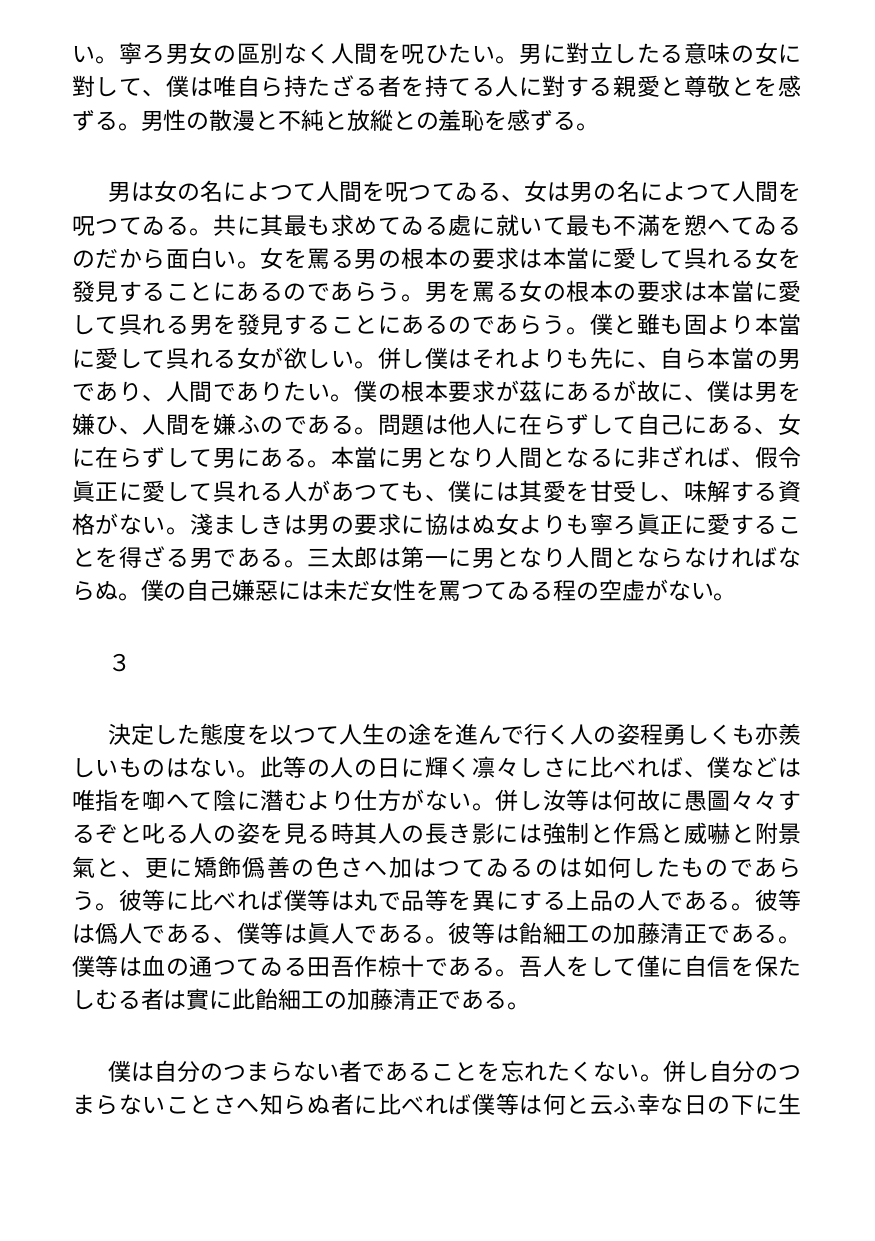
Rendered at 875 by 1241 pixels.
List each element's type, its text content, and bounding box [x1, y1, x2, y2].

text 僕は自分のつまらない者であることを忘れたくない。併し自分のつまらないことさへ知らぬ者に比べれば僕等は何と云ふ幸な日の下に生 [72, 1054, 802, 1121]
text ３ [72, 645, 802, 678]
text 男は女の名によつて人間を呪つてゐる、女は男の名によつて人間を呪つてゐる。共に其最も求めてゐる處に就いて最も不滿を愬へてゐるのだから面白い。女を罵る男の根本の要求は本當に愛して呉れる女を發見することにあるのであらう。男を罵る女の根本の要求は本當に愛して呉れる男を發見することにあるのであらう。僕と雖も固より本當に愛して呉れる女が欲しい。併し僕はそれよりも先に、自ら本當の男であり、人間でありたい。僕の根本要求が茲にあるが故に、僕は男を嫌ひ、人間を嫌ふのである。問題は他人に在らずして自己にある、女に在らずして男にある。本當に男となり人間となるに非ざれば、假令眞正に愛して呉れる人があつても、僕には其愛を甘受し、味解する資格がない。淺ましきは男の要求に協はぬ女よりも寧ろ眞正に愛することを得ざる男である。三太郎は第一に男となり人間とならなければならぬ。僕の自己嫌惡には未だ女性を罵つてゐる程の空虚がない。 [72, 174, 802, 606]
text 決定した態度を以つて人生の途を進んで行く人の姿程勇しくも亦羨しいものはない。此等の人の日に輝く凛々しさに比べれば、僕などは唯指を啣へて陰に潛むより仕方がない。併し汝等は何故に愚圖々々するぞと叱る人の姿を見る時其人の長き影には強制と作爲と威嚇と附景氣と、更に矯飾僞善の色さへ加はつてゐるのは如何したものであらう。彼等に比べれば僕等は丸で品等を異にする上品の人である。彼等は僞人である、僕等は眞人である。彼等は飴細工の加藤清正である。僕等は血の通つてゐる田吾作椋十である。吾人をして僅に自信を保たしむる者は實に此飴細工の加藤清正である。 [72, 717, 802, 1016]
text い。寧ろ男女の區別なく人間を呪ひたい。男に對立したる意味の女に對して、僕は唯自ら持たざる者を持てる人に對する親愛と尊敬とを感ずる。男性の散漫と不純と放縱との羞恥を感ずる。 [72, 36, 802, 136]
